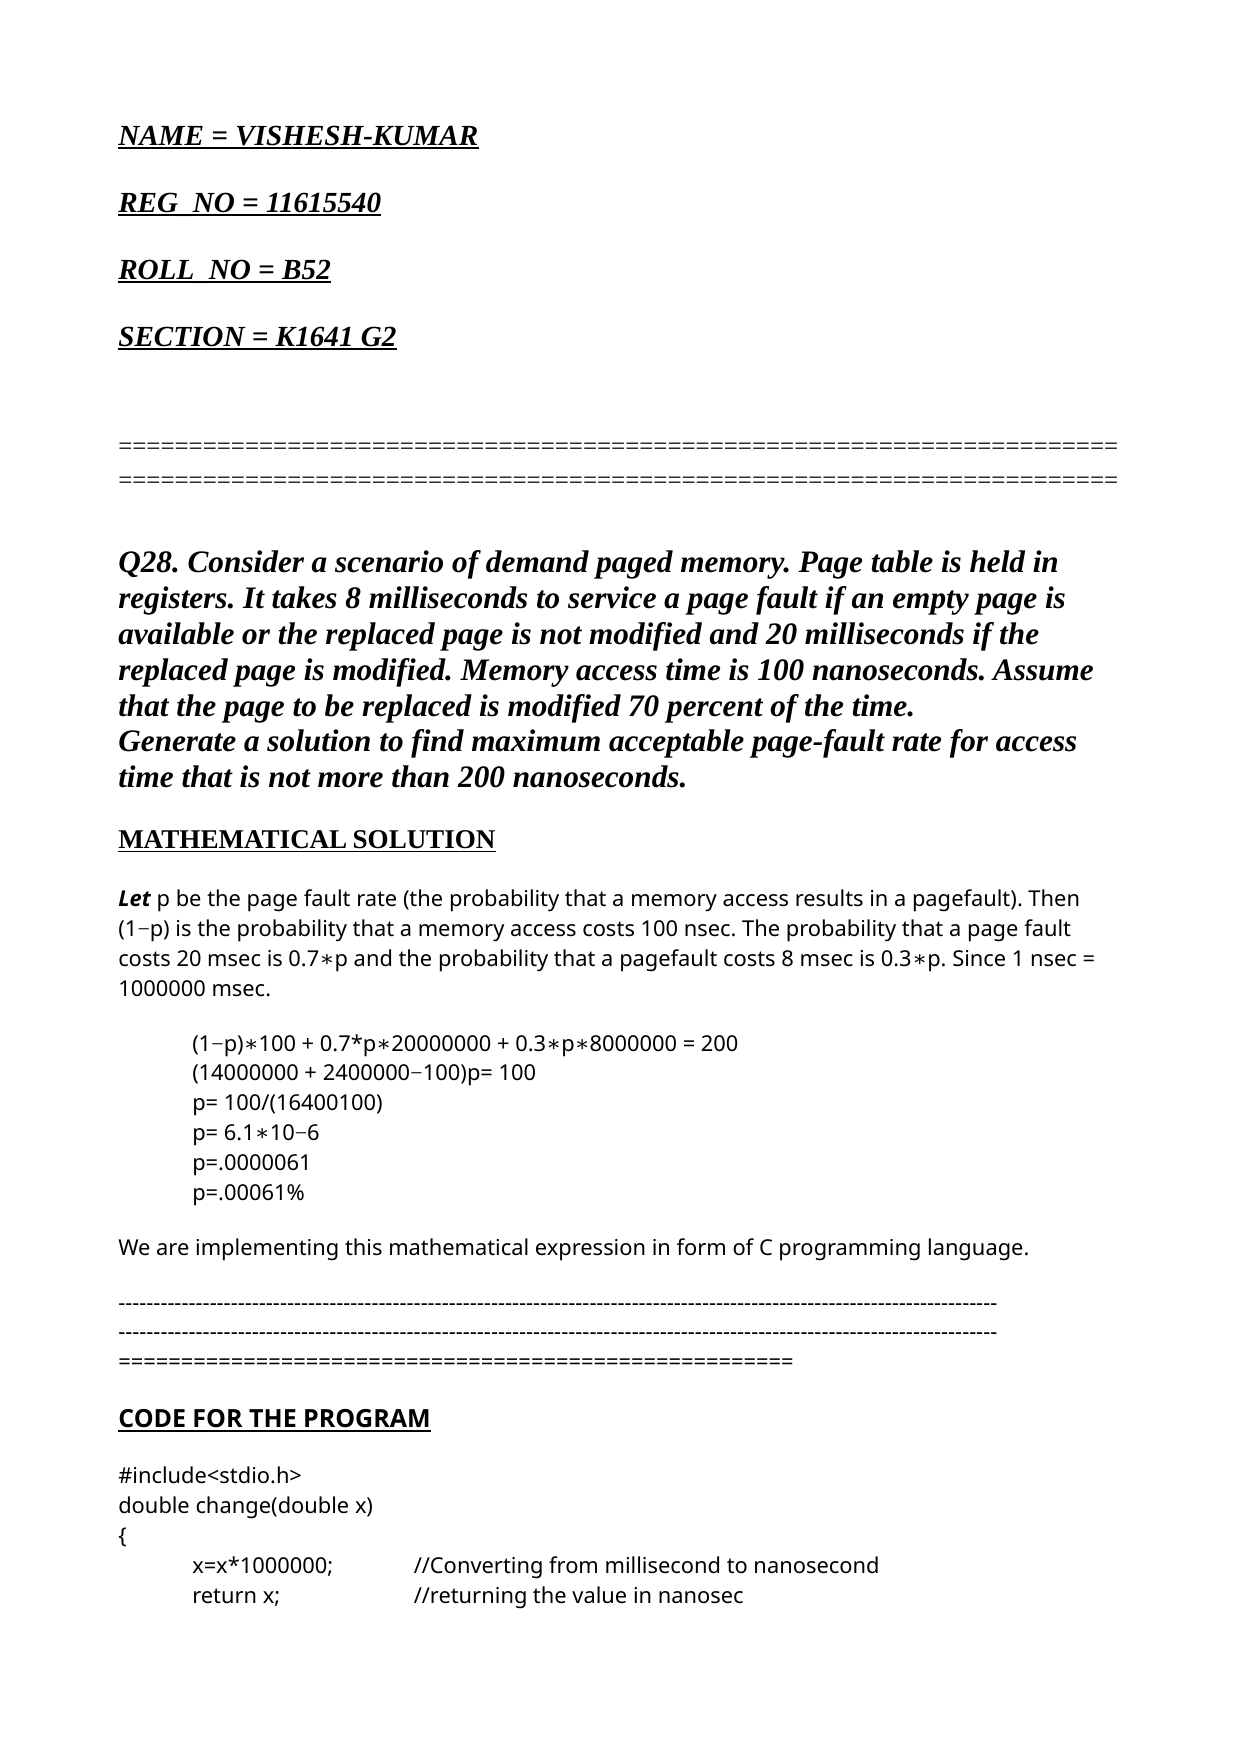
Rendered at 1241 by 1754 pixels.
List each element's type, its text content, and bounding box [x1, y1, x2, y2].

text (14000000 + 2400000−100)p= 100 [118, 1057, 1122, 1087]
text NAME = VISHESH-KUMAR [118, 118, 1122, 152]
text SECTION = K1641 G2 [118, 319, 1122, 353]
text p=.00061% [118, 1177, 1122, 1206]
text #include<stdio.h> [118, 1460, 1122, 1490]
text Generate a solution to find maximum acceptable page-fault rate for access time that is not more than 200 nanoseconds. [118, 723, 1122, 794]
text (1−p)∗100 + 0.7*p∗20000000 + 0.3∗p∗8000000 = 200 [118, 1028, 1122, 1057]
text ROLL_NO = B52 [118, 252, 1122, 286]
text REG_NO = 11615540 [118, 185, 1122, 219]
text double change(double x) [118, 1490, 1122, 1520]
text return x; //returning the value in nanosec [118, 1579, 1122, 1609]
text Let p be the page fault rate (the probability that a memory access results in a pagefault). Then (1−p) is the probability that a memory access costs 100 nsec. The probability that a page fault costs 20 msec is 0.7∗p and the probability that a pagefault costs 8 msec is 0.3∗p. Since 1 nsec = 1000000 msec. [118, 883, 1122, 1002]
text ----------------------------------------------------------------------------------------------------------------------------- ----------------------------------------------------------------------------------------------------------------------------- ====================================================== [118, 1287, 1122, 1376]
text x=x*1000000; //Converting from millisecond to nanosecond [118, 1550, 1122, 1579]
text { [118, 1520, 1122, 1550]
text CODE FOR THE PROGRAM [118, 1401, 1122, 1435]
text p= 6.1∗10−6 [118, 1117, 1122, 1147]
text p=.0000061 [118, 1147, 1122, 1177]
text MATHEMATICAL SOLUTION [118, 823, 1122, 854]
text We are implementing this mathematical expression in form of C programming language. [118, 1232, 1122, 1261]
text ============================================================================================================================================== [118, 431, 1122, 494]
text Q28. Consider a scenario of demand paged memory. Page table is held in registers. It takes 8 milliseconds to service a page fault if an empty page is available or the replaced page is not modified and 20 milliseconds if the replaced page is modified. Memory access time is 100 nanoseconds. Assume that the page to be replaced is modified 70 percent of the time. [118, 543, 1122, 723]
text p= 100/(16400100) [118, 1087, 1122, 1117]
